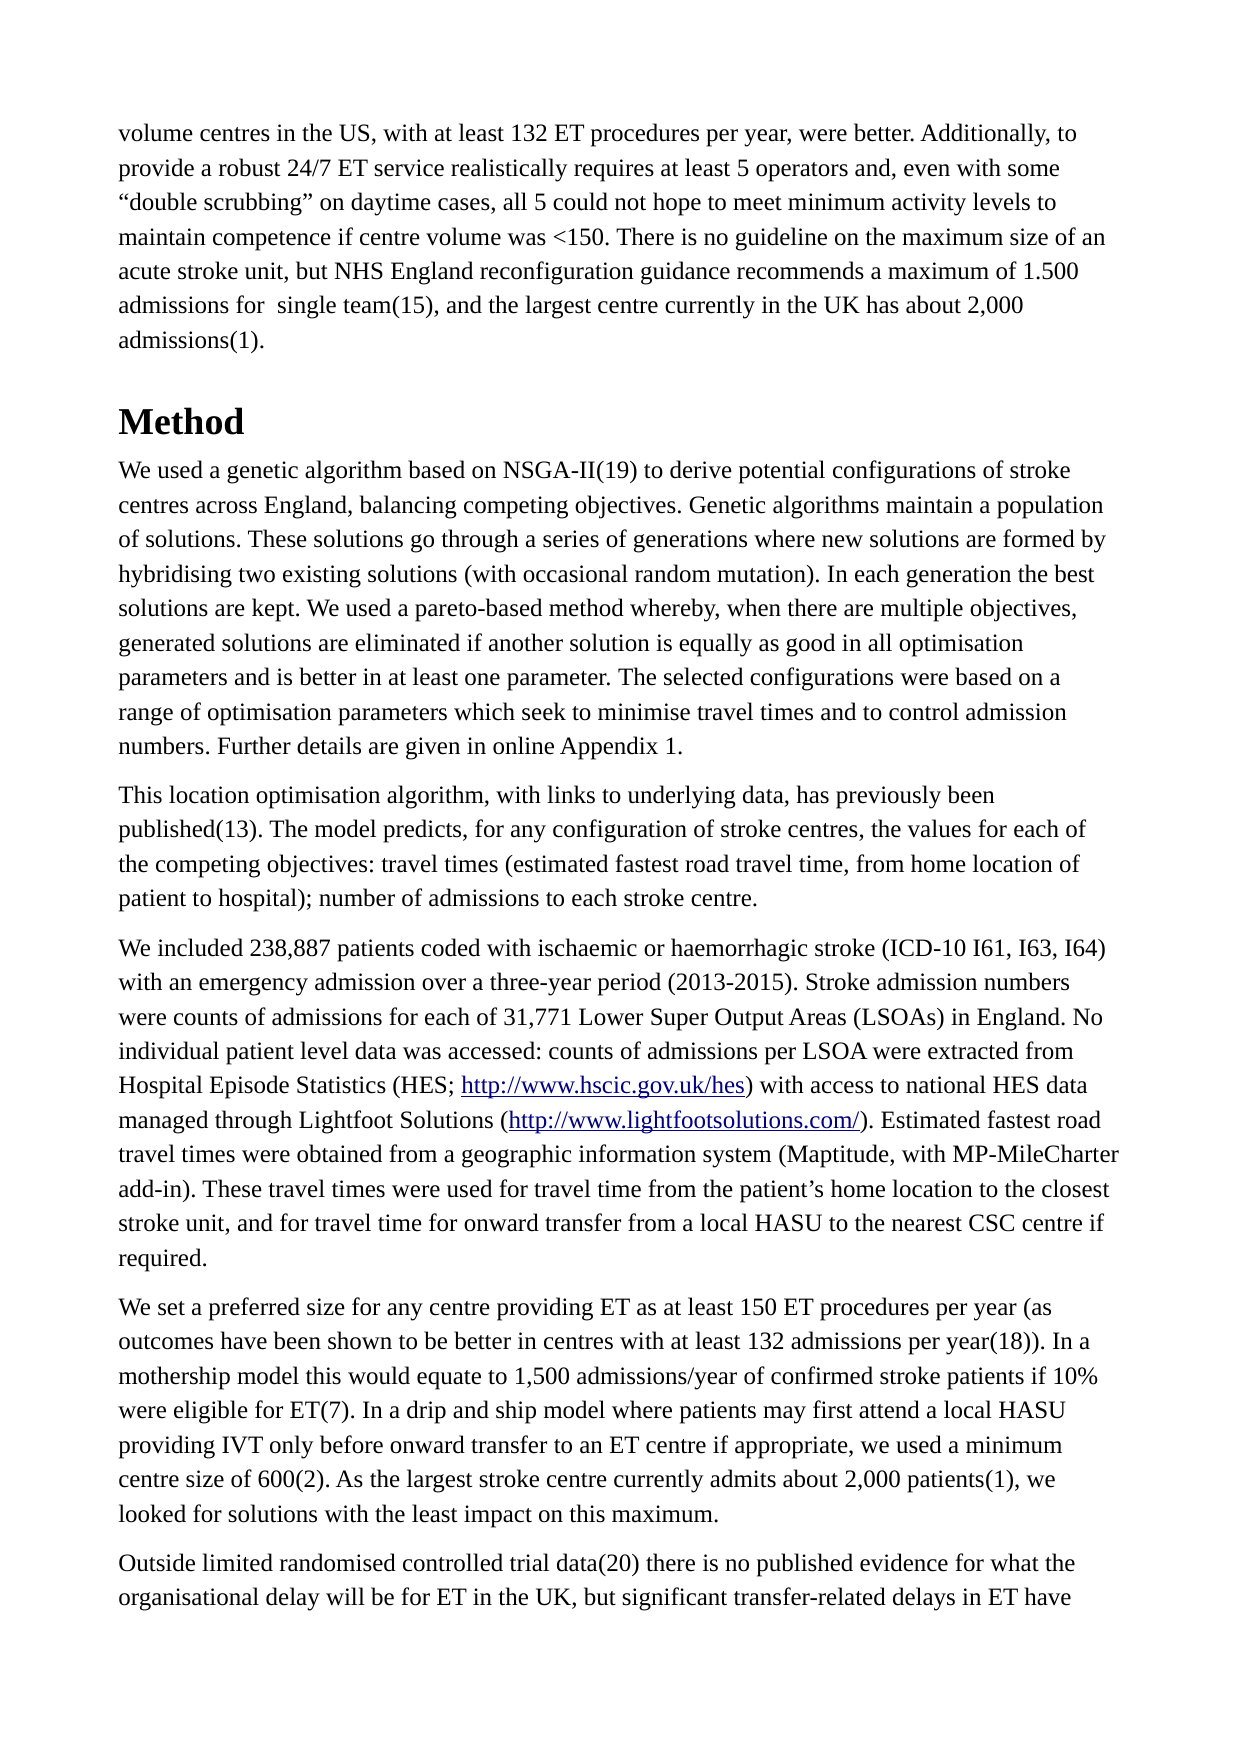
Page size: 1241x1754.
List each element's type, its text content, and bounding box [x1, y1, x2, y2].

text We used a genetic algorithm based on NSGA-II(19) to derive potential configurations of stroke centres across England, balancing competing objectives. Genetic algorithms maintain a population of solutions. These solutions go through a series of generations where new solutions are formed by hybridising two existing solutions (with occasional random mutation). In each generation the best solutions are kept. We used a pareto-based method whereby, when there are multiple objectives, generated solutions are eliminated if another solution is equally as good in all optimisation parameters and is better in at least one parameter. The selected configurations were based on a range of optimisation parameters which seek to minimise travel times and to control admission numbers. Further details are given in online Appendix 1. [118, 455, 1122, 760]
text Outside limited randomised controlled trial data(20)⁠ there is no published evidence for what the organisational delay will be for ET in the UK, but significant transfer-related delays in ET have [118, 1548, 1122, 1611]
text volume centres in the US, with at least 132 ET procedures per year, were better. Additionally, to provide a robust 24/7 ET service realistically requires at least 5 operators and, even with some “double scrubbing” on daytime cases, all 5 could not hope to meet minimum activity levels to maintain competence if centre volume was <150. There is no guideline on the maximum size of an acute stroke unit, but NHS England reconfiguration guidance recommends a maximum of 1.500 admissions for single team(15)⁠, and the largest centre currently in the UK has about 2,000 admissions(1)⁠. [118, 118, 1122, 354]
text This location optimisation algorithm, with links to underlying data, has previously been published(13). The model predicts, for any configuration of stroke centres, the values for each of the competing objectives: travel times (estimated fastest road travel time, from home location of patient to hospital); number of admissions to each stroke centre. [118, 780, 1122, 912]
text We set a preferred size for any centre providing ET as at least 150 ET procedures per year (as outcomes have been shown to be better in centres with at least 132 admissions per year(18)⁠). In a mothership model this would equate to 1,500 admissions/year of confirmed stroke patients if 10% were eligible for ET(7)⁠. In a drip and ship model where patients may first attend a local HASU providing IVT only before onward transfer to an ET centre if appropriate, we used a minimum centre size of 600(2)⁠. As the largest stroke centre currently admits about 2,000 patients(1)⁠, we looked for solutions with the least impact on this maximum. [118, 1292, 1122, 1528]
subtitle Method [118, 399, 1122, 443]
text We included 238,887 patients coded with ischaemic or haemorrhagic stroke (ICD-10 I61, I63, I64) with an emergency admission over a three-year period (2013-2015). Stroke admission numbers were counts of admissions for each of 31,771 Lower Super Output Areas (LSOAs) in England. No individual patient level data was accessed: counts of admissions per LSOA were extracted from Hospital Episode Statistics (HES; http://www.hscic.gov.uk/hes) with access to national HES data managed through Lightfoot Solutions (http://www.lightfootsolutions.com/). Estimated fastest road travel times were obtained from a geographic information system (Maptitude, with MP-MileCharter add-in). These travel times were used for travel time from the patient’s home location to the closest stroke unit, and for travel time for onward transfer from a local HASU to the nearest CSC centre if required. [118, 933, 1122, 1272]
